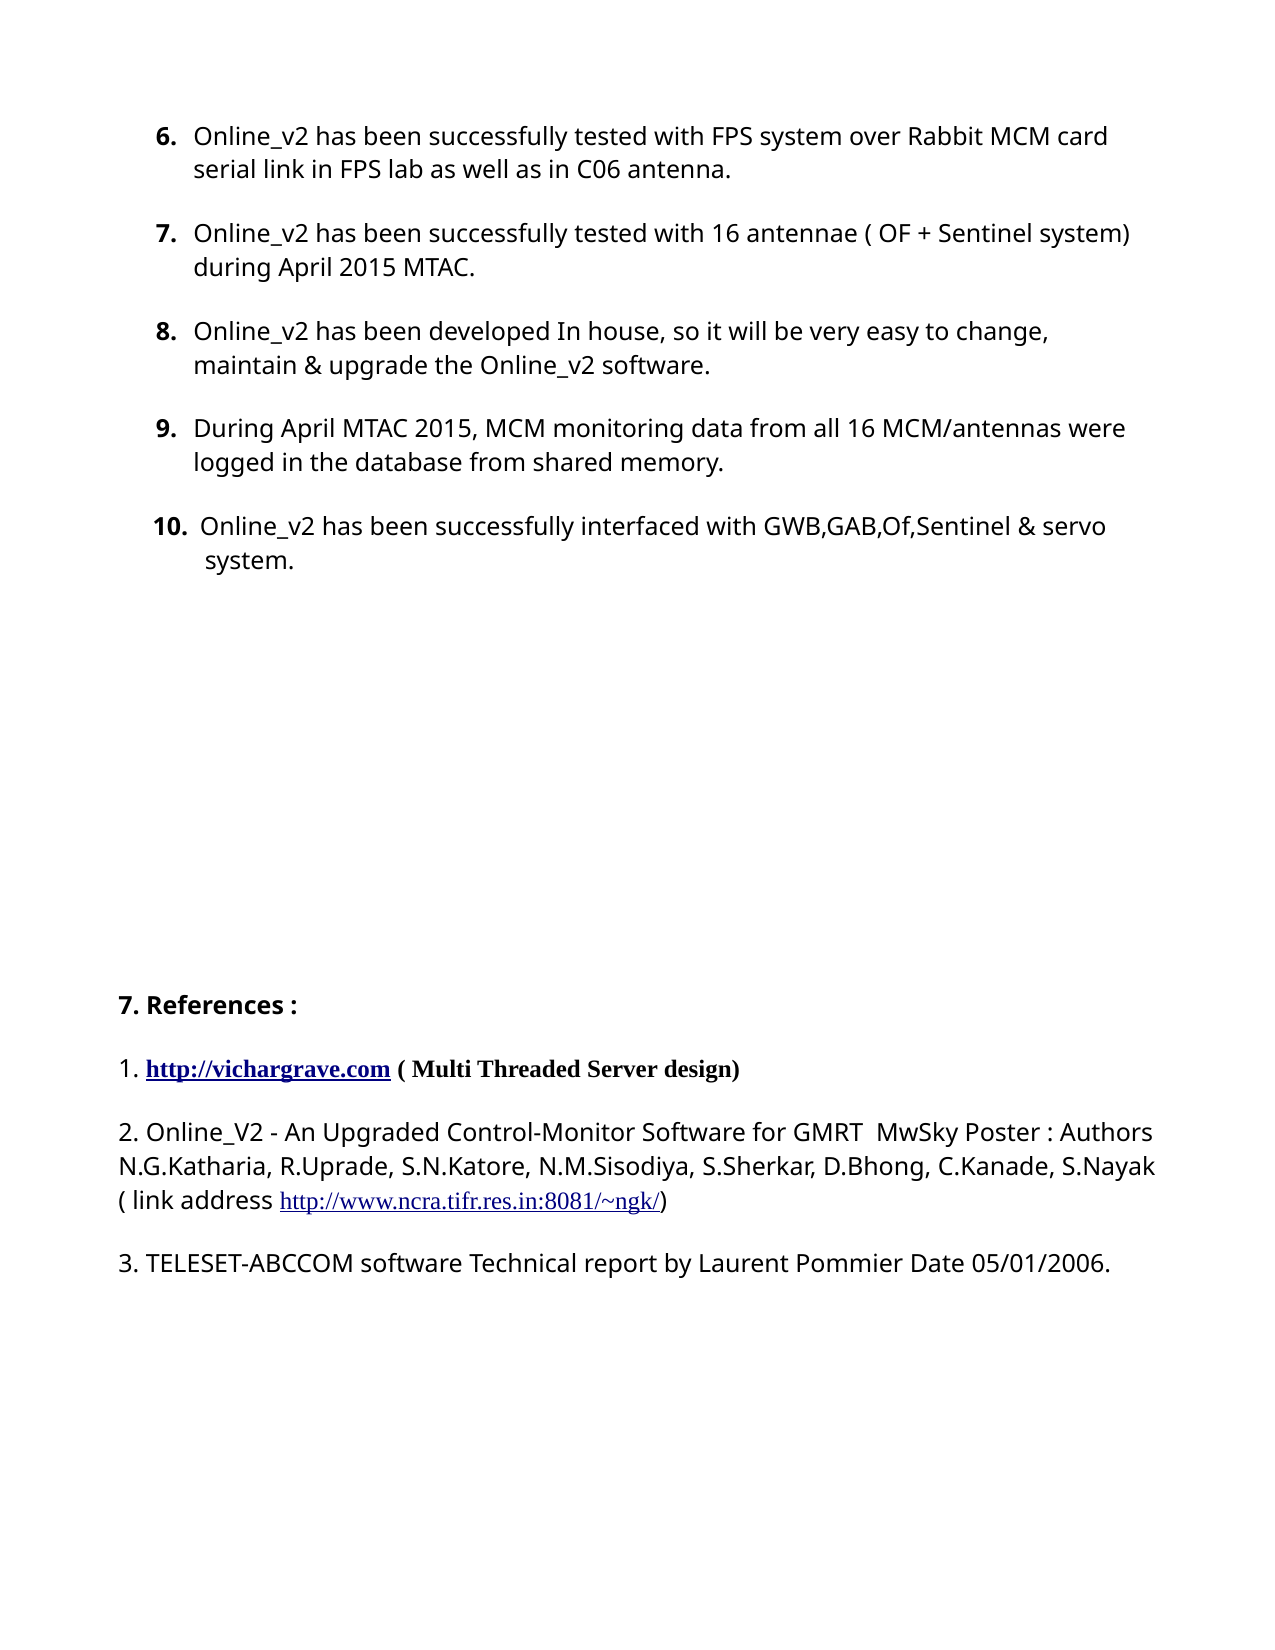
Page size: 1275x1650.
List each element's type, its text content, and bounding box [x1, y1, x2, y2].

list Online_v2 has been developed In house, so it will be very easy to change, maintain & upgrade the Online_v2 software. [156, 313, 1157, 381]
text 2. Online_V2 - An Upgraded Control-Monitor Software for GMRT MwSky Poster : Authors N.G.Katharia, R.Uprade, S.N.Katore, N.M.Sisodiya, S.Sherkar, D.Bhong, C.Kanade, S.Nayak ( link address http://www.ncra.tifr.res.in:8081/~ngk/) [118, 1114, 1157, 1217]
text 1. http://vichargrave.com ( Multi Threaded Server design) [118, 1051, 1157, 1085]
list During April MTAC 2015, MCM monitoring data from all 16 MCM/antennas were logged in the database from shared memory. [156, 411, 1157, 479]
list Online_v2 has been successfully tested with 16 antennae ( OF + Sentinel system) during April 2015 MTAC. [156, 216, 1157, 284]
list Online_v2 has been successfully interfaced with GWB,GAB,Of,Sentinel & servo system. [131, 508, 1157, 577]
list Online_v2 has been successfully tested with FPS system over Rabbit MCM card serial link in FPS lab as well as in C06 antenna. [156, 118, 1157, 186]
text 3. TELESET-ABCCOM software Technical report by Laurent Pommier Date 05/01/2006. [118, 1246, 1157, 1280]
text 7. References : [118, 987, 1157, 1021]
